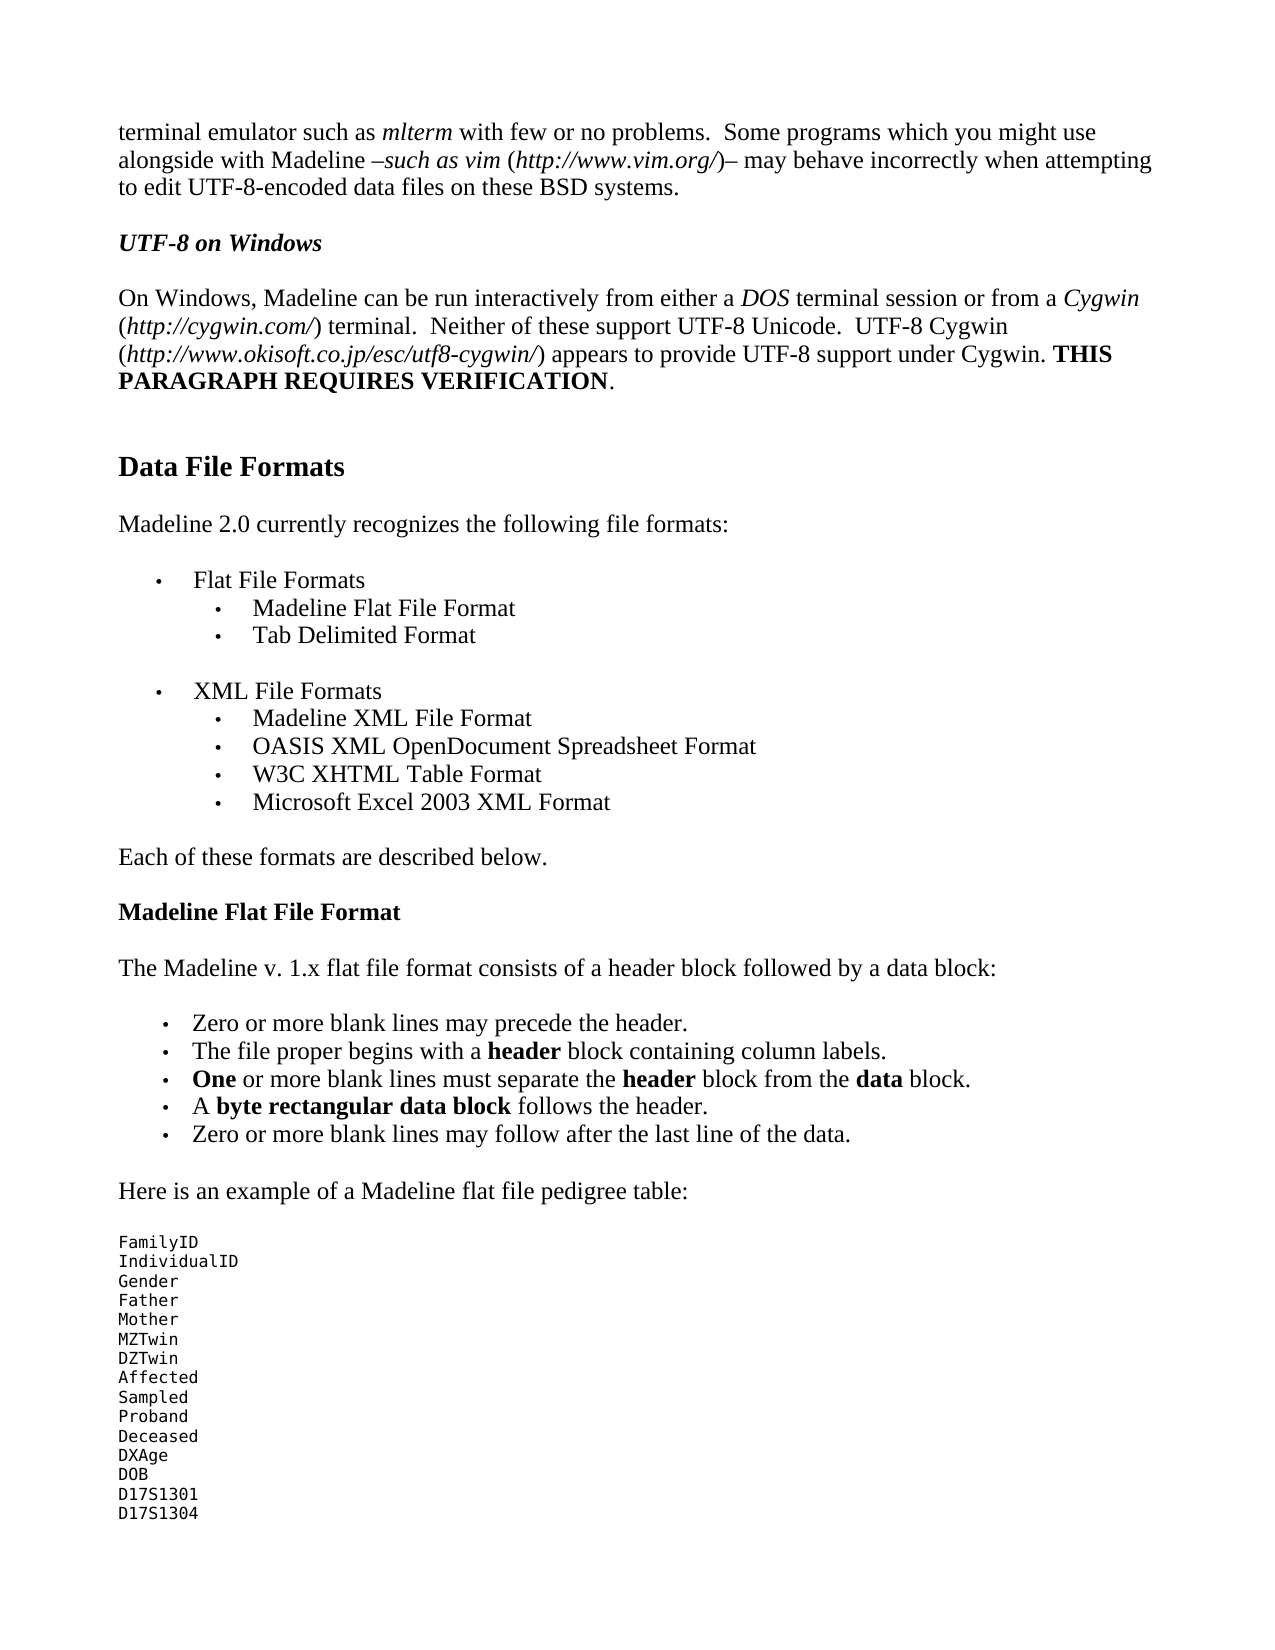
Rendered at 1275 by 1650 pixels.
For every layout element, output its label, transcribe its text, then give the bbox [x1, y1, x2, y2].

text D17S1301 [118, 1485, 1157, 1504]
list Zero or more blank lines may precede the header. [162, 1009, 1157, 1037]
text Deceased [118, 1427, 1157, 1446]
list W3C XHTML Table Format [215, 760, 1157, 788]
list One or more blank lines must separate the header block from the data block. [162, 1065, 1157, 1092]
text FamilyID [118, 1233, 1157, 1252]
text Mother [118, 1310, 1157, 1330]
text Each of these formats are described below. [118, 843, 1157, 871]
text Madeline 2.0 currently recognizes the following file formats: [118, 511, 1157, 538]
text Father [118, 1291, 1157, 1310]
text DXAge [118, 1446, 1157, 1465]
text On Windows, Madeline can be run interactively from either a DOS terminal session or from a Cygwin (http://cygwin.com/) terminal. Neither of these support UTF-8 Unicode. UTF-8 Cygwin (http://www.okisoft.co.jp/esc/utf8-cygwin/) appears to provide UTF-8 support under Cygwin. THIS PARAGRAPH REQUIRES VERIFICATION. [118, 284, 1157, 395]
text DZTwin [118, 1349, 1157, 1368]
text UTF-8 on Windows [118, 229, 1157, 257]
text DOB [118, 1465, 1157, 1485]
text Gender [118, 1272, 1157, 1291]
text Data File Formats [118, 451, 1157, 483]
text Madeline Flat File Format [118, 898, 1157, 926]
list OASIS XML OpenDocument Spreadsheet Format [215, 732, 1157, 760]
text D17S1304 [118, 1504, 1157, 1523]
list Madeline XML File Format [215, 704, 1157, 732]
list Zero or more blank lines may follow after the last line of the data. [162, 1120, 1157, 1148]
list Madeline Flat File Format [215, 594, 1157, 621]
list Microsoft Excel 2003 XML Format [215, 788, 1157, 815]
list A byte rectangular data block follows the header. [162, 1092, 1157, 1120]
text Sampled [118, 1388, 1157, 1407]
text MZTwin [118, 1330, 1157, 1349]
text Here is an example of a Madeline flat file pedigree table: [118, 1177, 1157, 1205]
list XML File Formats [156, 677, 1157, 704]
list Flat File Formats [156, 566, 1157, 594]
list The file proper begins with a header block containing column labels. [162, 1037, 1157, 1065]
text terminal emulator such as mlterm with few or no problems. Some programs which you might use alongside with Madeline –such as vim (http://www.vim.org/)– may behave incorrectly when attempting to edit UTF-8-encoded data files on these BSD systems. [118, 118, 1157, 201]
list Tab Delimited Format [215, 621, 1157, 649]
text Proband [118, 1407, 1157, 1427]
text Affected [118, 1368, 1157, 1388]
text The Madeline v. 1.x flat file format consists of a header block followed by a data block: [118, 954, 1157, 982]
text IndividualID [118, 1252, 1157, 1272]
